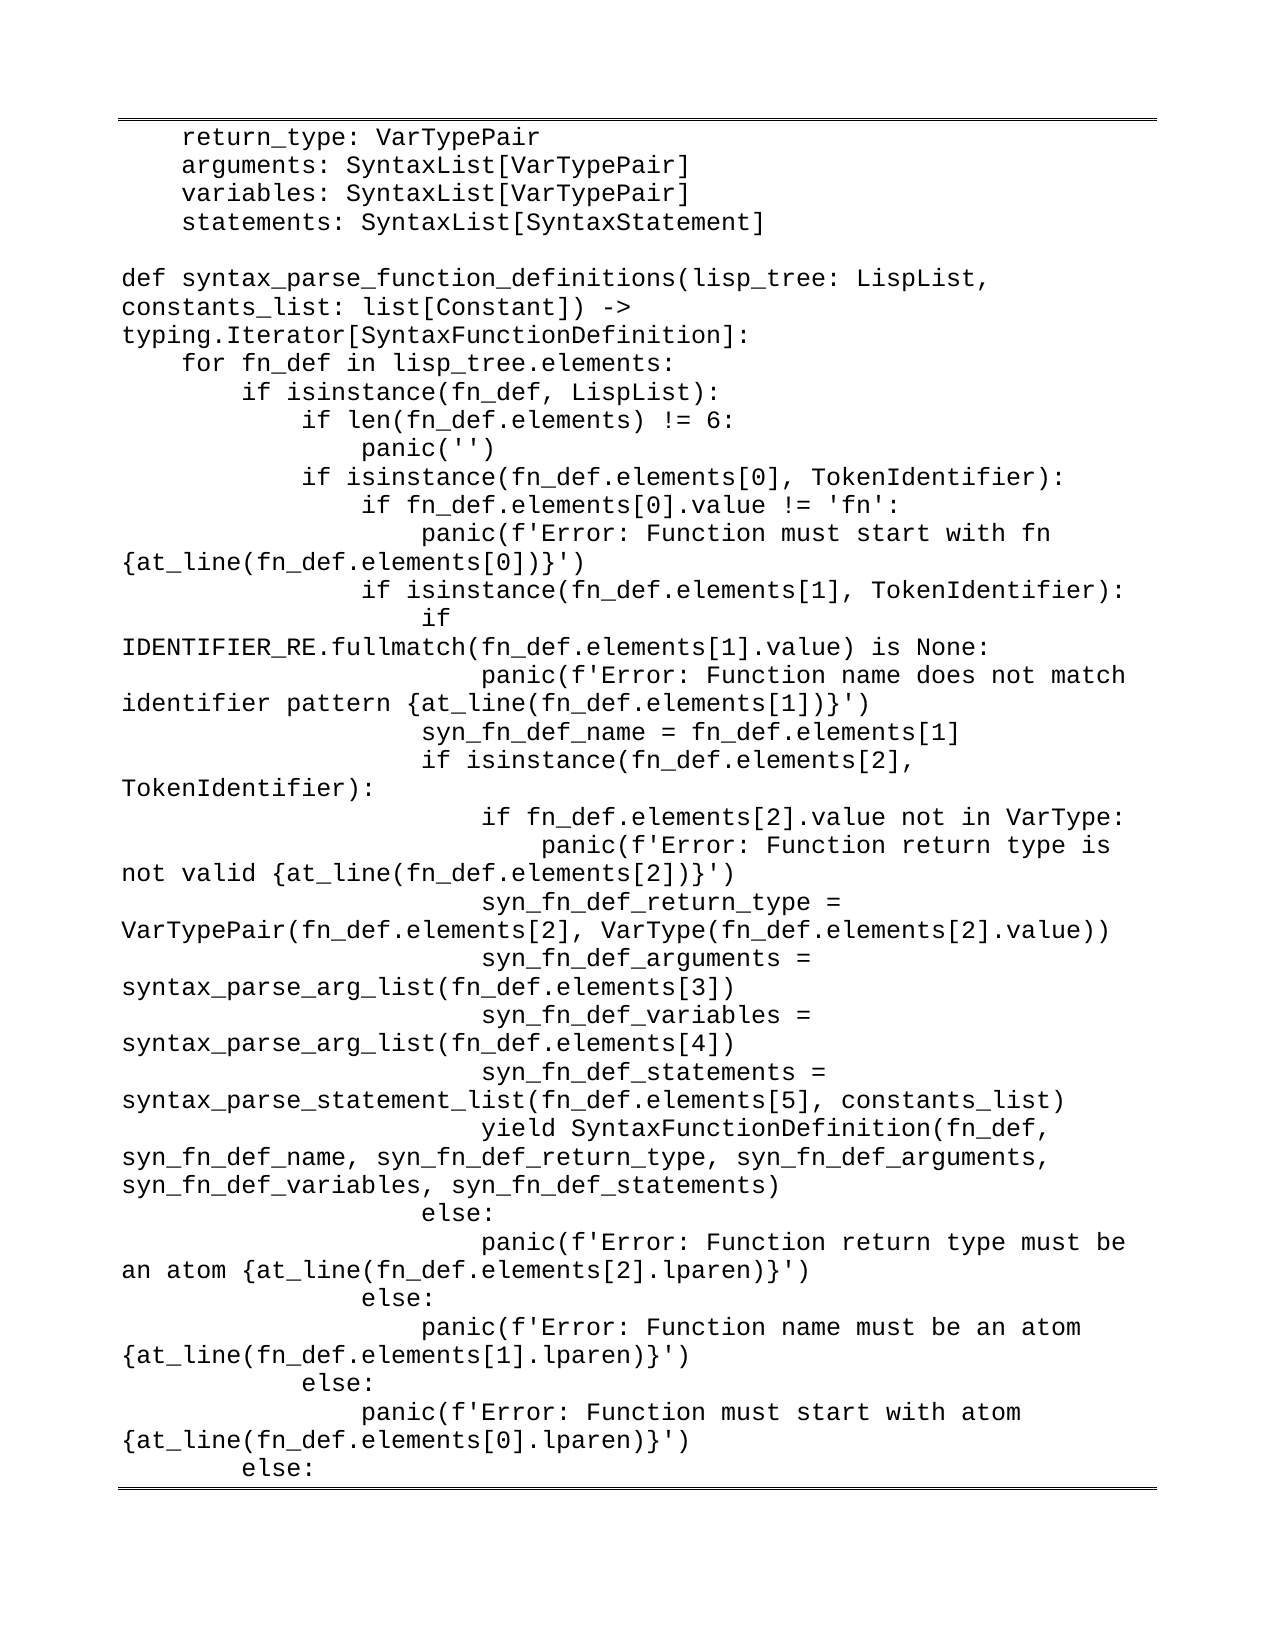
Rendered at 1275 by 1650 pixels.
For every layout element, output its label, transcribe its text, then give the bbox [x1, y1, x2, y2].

text syn_fn_def_statements = syntax_parse_statement_list(fn_def.elements[5], constants_list) [118, 1053, 1157, 1110]
text if isinstance(fn_def.elements[1], TokenIdentifier): [118, 571, 1157, 600]
text syn_fn_def_arguments = syntax_parse_arg_list(fn_def.elements[3]) [118, 940, 1157, 996]
text else: [118, 1195, 1157, 1223]
text else: [118, 1280, 1157, 1308]
text return_type: VarTypePair [118, 121, 1157, 146]
text statements: SyntaxList[SyntaxStatement] [118, 203, 1157, 237]
text syn_fn_def_name = fn_def.elements[1] [118, 713, 1157, 741]
text if IDENTIFIER_RE.fullmatch(fn_def.elements[1].value) is None: [118, 600, 1157, 656]
text arguments: SyntaxList[VarTypePair] [118, 146, 1157, 175]
text yield SyntaxFunctionDefinition(fn_def, syn_fn_def_name, syn_fn_def_return_type, syn_fn_def_arguments, syn_fn_def_variables, syn_fn_def_statements) [118, 1110, 1157, 1195]
text if isinstance(fn_def.elements[0], TokenIdentifier): [118, 458, 1157, 486]
text panic(f'Error: Function must start with fn {at_line(fn_def.elements[0])}') [118, 515, 1157, 571]
text if isinstance(fn_def, LispList): [118, 373, 1157, 401]
text if isinstance(fn_def.elements[2], TokenIdentifier): [118, 741, 1157, 798]
text if fn_def.elements[2].value not in VarType: [118, 798, 1157, 826]
text syn_fn_def_return_type = VarTypePair(fn_def.elements[2], VarType(fn_def.elements[2].value)) [118, 883, 1157, 940]
text if fn_def.elements[0].value != 'fn': [118, 486, 1157, 515]
text syn_fn_def_variables = syntax_parse_arg_list(fn_def.elements[4]) [118, 996, 1157, 1053]
text else: [118, 1450, 1157, 1487]
text panic(f'Error: Function return type is not valid {at_line(fn_def.elements[2])}') [118, 826, 1157, 883]
text def syntax_parse_function_definitions(lisp_tree: LispList, constants_list: list[Constant]) -> typing.Iterator[SyntaxFunctionDefinition]: [118, 260, 1157, 345]
text panic(f'Error: Function must start with atom {at_line(fn_def.elements[0].lparen)}') [118, 1393, 1157, 1450]
text for fn_def in lisp_tree.elements: [118, 345, 1157, 373]
text panic(f'Error: Function return type must be an atom {at_line(fn_def.elements[2].lparen)}') [118, 1223, 1157, 1280]
text if len(fn_def.elements) != 6: [118, 401, 1157, 430]
text panic(f'Error: Function name does not match identifier pattern {at_line(fn_def.elements[1])}') [118, 656, 1157, 713]
text panic('') [118, 430, 1157, 458]
text else: [118, 1365, 1157, 1393]
text variables: SyntaxList[VarTypePair] [118, 175, 1157, 203]
text panic(f'Error: Function name must be an atom {at_line(fn_def.elements[1].lparen)}') [118, 1308, 1157, 1365]
